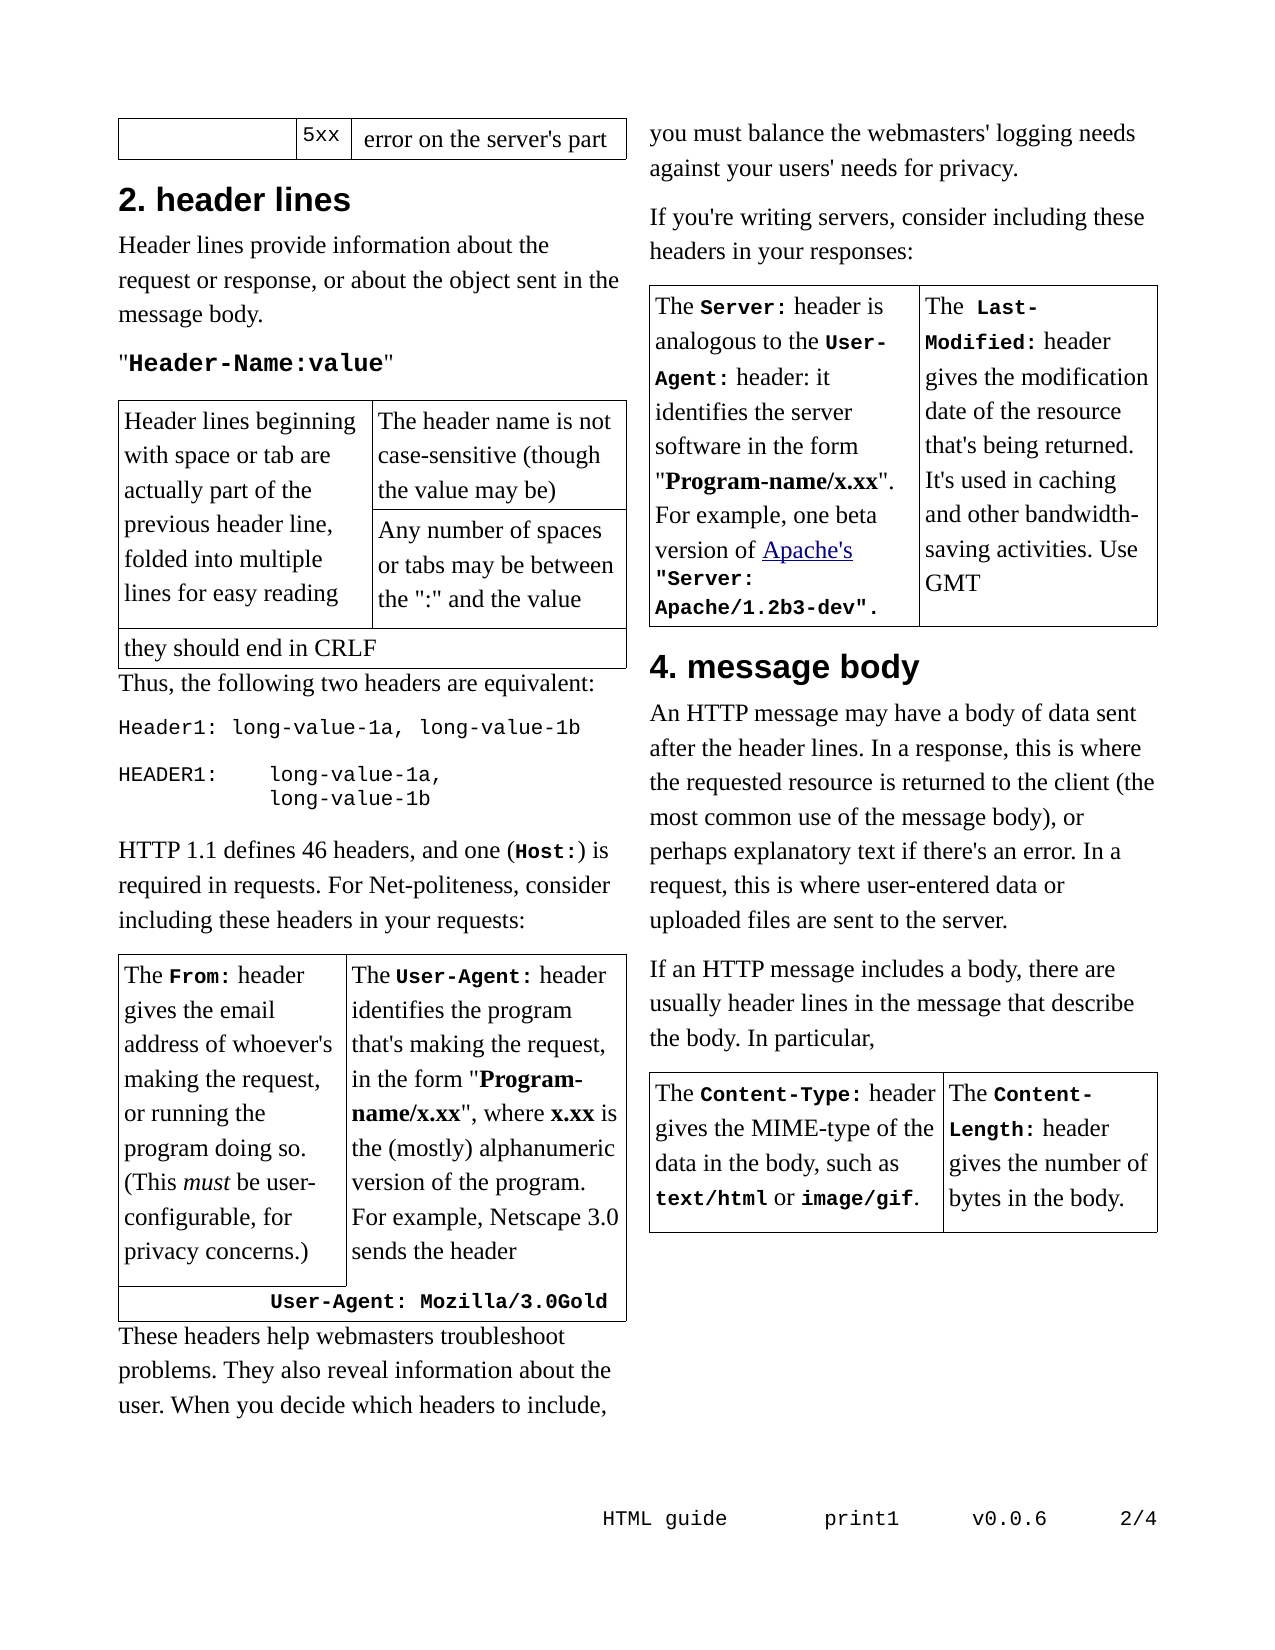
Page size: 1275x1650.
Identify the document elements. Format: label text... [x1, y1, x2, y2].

table_header The Content-Length: header gives the number of bytes in the body. [944, 1073, 1157, 1232]
text These headers help webmasters troubleshoot problems. They also reveal information about the user. When you decide which headers to include, [118, 1322, 626, 1418]
text "Header-Name:value" [118, 348, 626, 379]
text Thus, the following two headers are equivalent: [118, 669, 626, 697]
table_header The Content-Type: header gives the MIME-type of the data in the body, such as text/html or image/gif. [650, 1073, 943, 1232]
table_cell User-Agent: Mozilla/3.0Gold [119, 1286, 626, 1321]
text An HTTP message may have a body of data sent after the header lines. In a response, this is where the requested resource is returned to the client (the most common use of the message body), or perhaps explanatory text if there's an error. In a request, this is where user-entered data or uploaded files are sent to the server. [649, 698, 1157, 934]
table_cell error on the server's part [352, 119, 626, 158]
table_header The From: header gives the email address of whoever's making the request, or running the program doing so. (This must be user-configurable, for privacy concerns.) [119, 955, 346, 1286]
text you must balance the webmasters' logging needs against your users' needs for privacy. [649, 118, 1157, 181]
text If you're writing servers, consider including these headers in your responses: [649, 202, 1157, 265]
text HEADER1: long-value-1a, [118, 764, 626, 788]
subtitle 4. message body [649, 647, 1157, 686]
table_header The Server: header is analogous to the User-Agent: header: it identifies the server software in the form "Program-name/x.xx". For example, one beta version of Apache's "Server: Apache/1.2b3-dev". [650, 286, 919, 626]
text long-value-1b [118, 788, 626, 811]
table_cell 5xx [297, 119, 351, 158]
table_cell they should end in CRLF [119, 629, 626, 668]
text HTTP 1.1 defines 46 headers, and one (Host:) is required in requests. For Net-politeness, consider including these headers in your requests: [118, 835, 626, 934]
text Header lines provide information about the request or response, or about the object sent in the message body. [118, 231, 626, 328]
table_cell [119, 119, 296, 158]
table_header The User-Agent: header identifies the program that's making the request, in the form "Program-name/x.xx", where x.xx is the (mostly) alphanumeric version of the program. For example, Netscape 3.0 sends the header [347, 955, 626, 1286]
table_cell Any number of spaces or tabs may be between the ":" and the value [373, 510, 626, 627]
subtitle 2. header lines [118, 179, 626, 218]
table_header Header lines beginning with space or tab are actually part of the previous header line, folded into multiple lines for easy reading [119, 401, 372, 627]
text Header1: long-value-1a, long-value-1b [118, 717, 626, 741]
text If an HTTP message includes a body, there are usually header lines in the message that describe the body. In particular, [649, 954, 1157, 1052]
table_header The Last-Modified: header gives the modification date of the resource that's being returned. It's used in caching and other bandwidth-saving activities. Use GMT [920, 286, 1157, 626]
table_header The header name is not case-sensitive (though the value may be) [373, 401, 626, 509]
